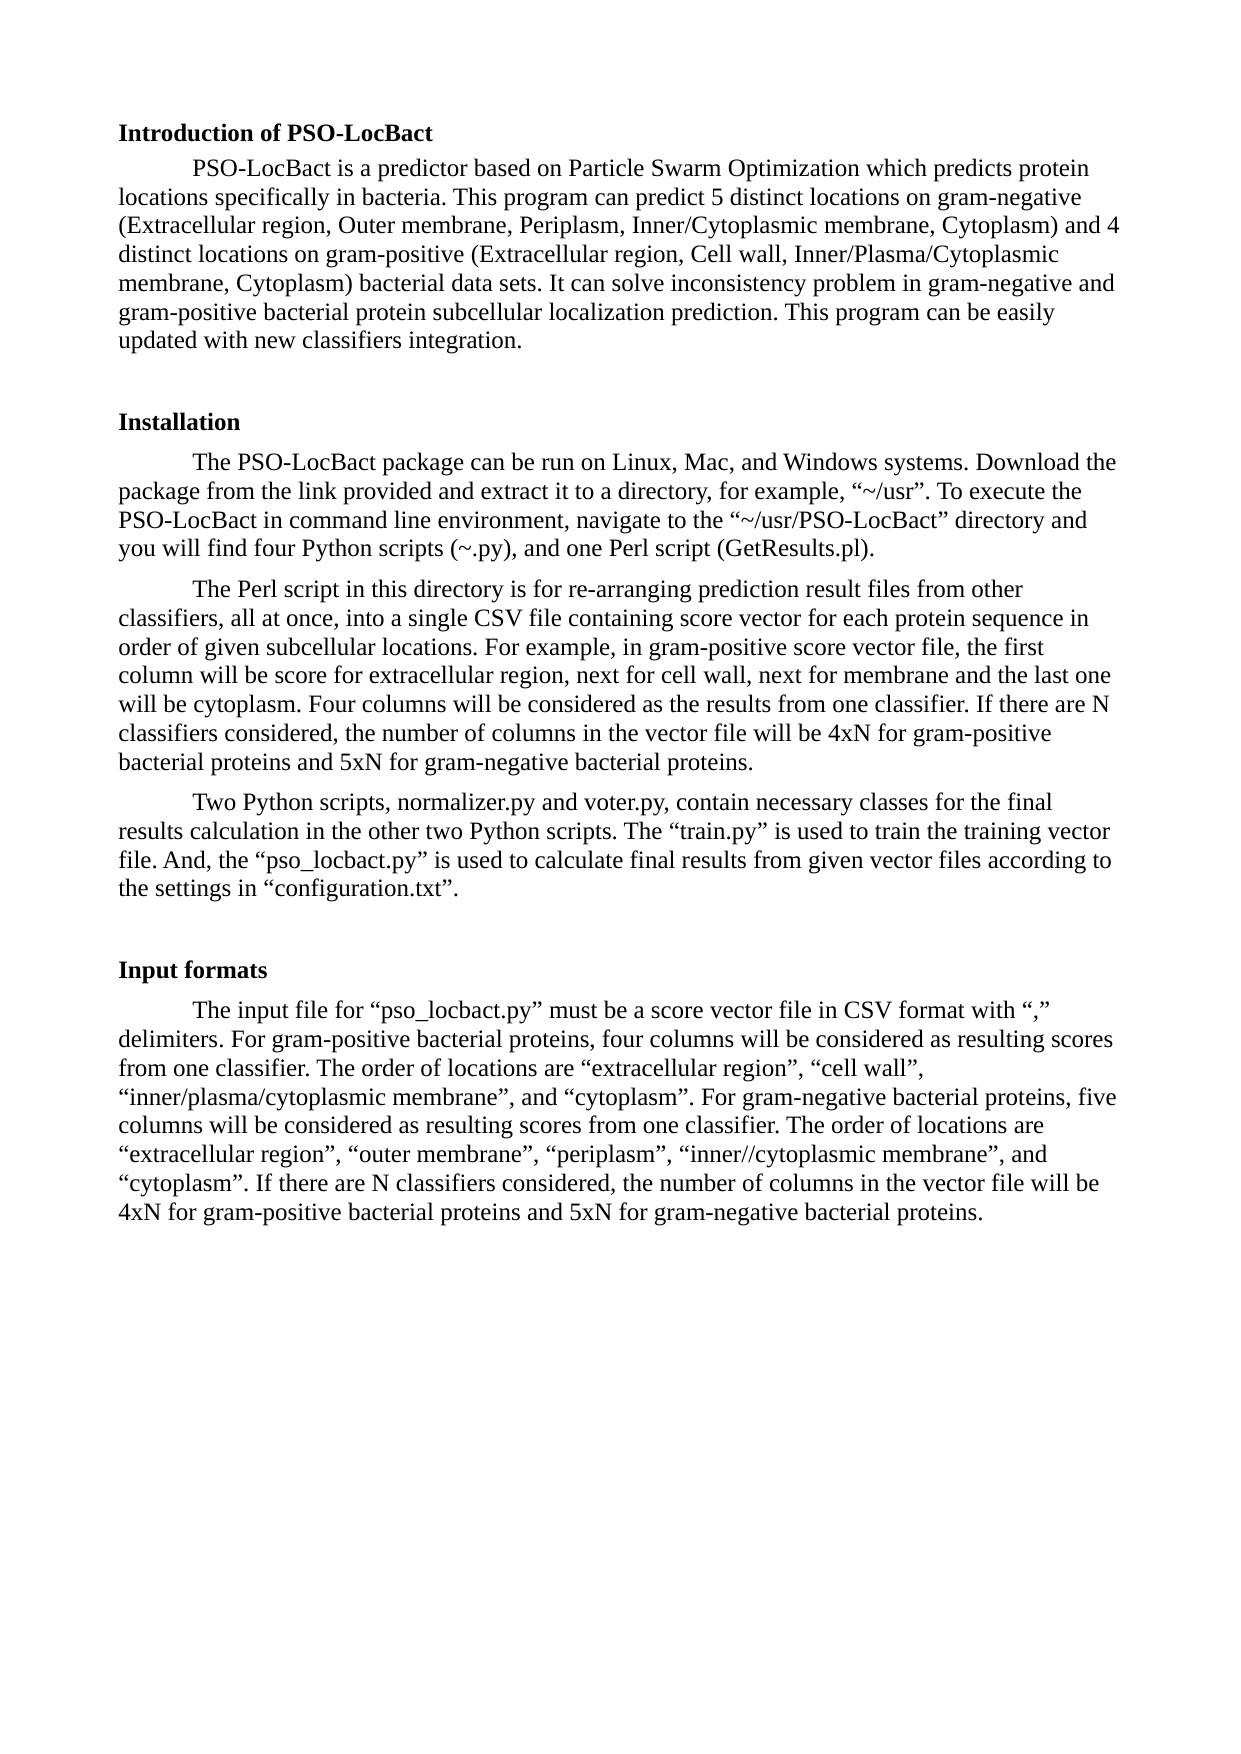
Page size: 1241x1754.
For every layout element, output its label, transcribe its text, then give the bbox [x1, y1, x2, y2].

text Installation [118, 407, 1122, 435]
text Input formats [118, 955, 1122, 983]
text The PSO-LocBact package can be run on Linux, Mac, and Windows systems. Download the package from the link provided and extract it to a directory, for example, “~/usr”. To execute the PSO-LocBact in command line environment, navigate to the “~/usr/PSO-LocBact” directory and you will find four Python scripts (~.py), and one Perl script (GetResults.pl). [118, 447, 1122, 562]
text The input file for “pso_locbact.py” must be a score vector file in CSV format with “,” delimiters. For gram-positive bacterial proteins, four columns will be considered as resulting scores from one classifier. The order of locations are “extracellular region”, “cell wall”, “inner/plasma/cytoplasmic membrane”, and “cytoplasm”. For gram-negative bacterial proteins, five columns will be considered as resulting scores from one classifier. The order of locations are “extracellular region”, “outer membrane”, “periplasm”, “inner//cytoplasmic membrane”, and “cytoplasm”. If there are N classifiers considered, the number of columns in the vector file will be 4xN for gram-positive bacterial proteins and 5xN for gram-negative bacterial proteins. [118, 995, 1122, 1225]
text Introduction of PSO-LocBact [118, 118, 1122, 147]
text The Perl script in this directory is for re-arranging prediction result files from other classifiers, all at once, into a single CSV file containing score vector for each protein sequence in order of given subcellular locations. For example, in gram-positive score vector file, the first column will be score for extracellular region, next for cell wall, next for membrane and the last one will be cytoplasm. Four columns will be considered as the results from one classifier. If there are N classifiers considered, the number of columns in the vector file will be 4xN for gram-positive bacterial proteins and 5xN for gram-negative bacterial proteins. [118, 574, 1122, 775]
text PSO-LocBact is a predictor based on Particle Swarm Optimization which predicts protein locations specifically in bacteria. This program can predict 5 distinct locations on gram-negative (Extracellular region, Outer membrane, Periplasm, Inner/Cytoplasmic membrane, Cytoplasm) and 4 distinct locations on gram-positive (Extracellular region, Cell wall, Inner/Plasma/Cytoplasmic membrane, Cytoplasm) bacterial data sets. It can solve inconsistency problem in gram-negative and gram-positive bacterial protein subcellular localization prediction. This program can be easily updated with new classifiers integration. [118, 153, 1122, 354]
text Two Python scripts, normalizer.py and voter.py, contain necessary classes for the final results calculation in the other two Python scripts. The “train.py” is used to train the training vector file. And, the “pso_locbact.py” is used to calculate final results from given vector files according to the settings in “configuration.txt”. [118, 787, 1122, 902]
